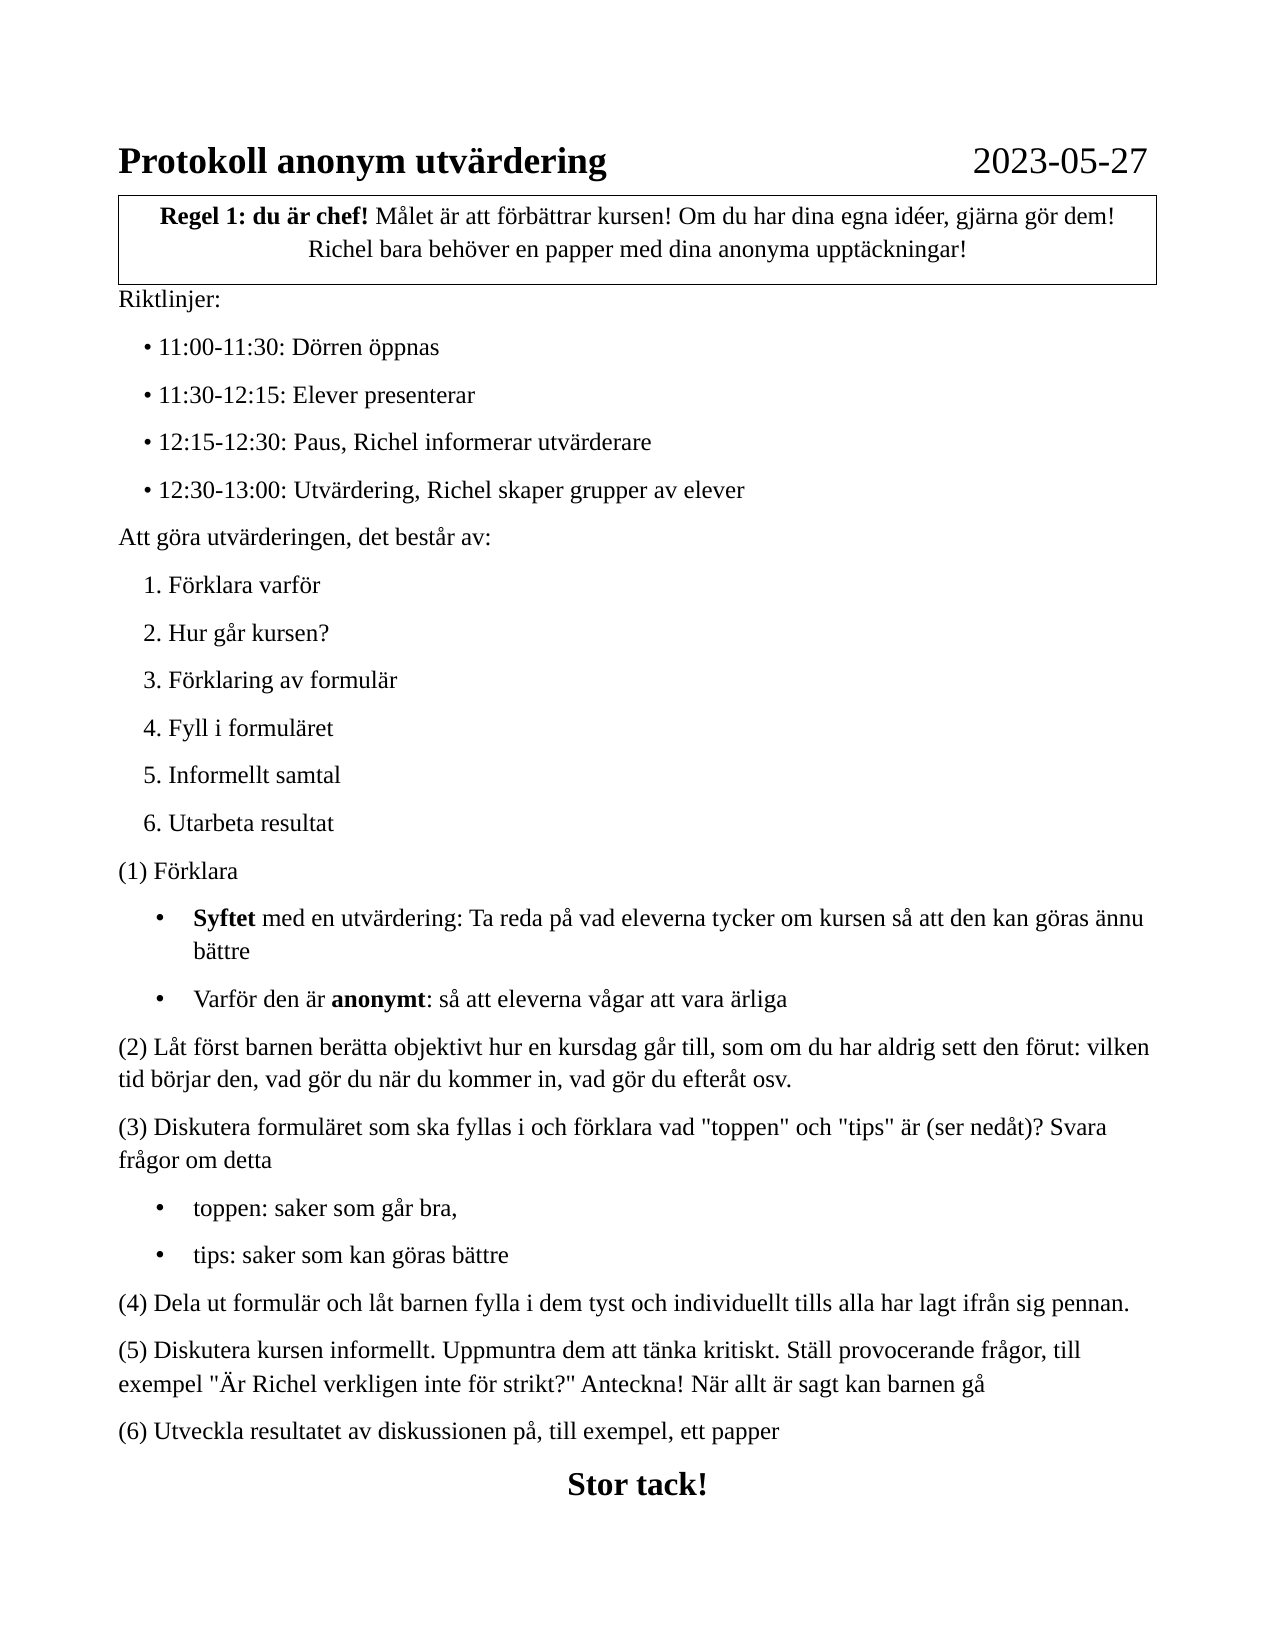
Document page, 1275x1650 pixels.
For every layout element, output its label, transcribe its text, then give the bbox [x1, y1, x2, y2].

text (5) Diskutera kursen informellt. Uppmuntra dem att tänka kritiskt. Ställ provocerande frågor, till exempel "Är Richel verkligen inte för strikt?" Anteckna! När allt är sagt kan barnen gå [118, 1336, 1157, 1397]
list Varför den är anonymt: så att eleverna vågar att vara ärliga [156, 984, 1157, 1013]
text Riktlinjer: [118, 285, 1157, 313]
list toppen: saker som går bra, [156, 1193, 1157, 1222]
subtitle Protokoll anonym utvärdering 2023-05-27 [118, 139, 1157, 182]
text (4) Dela ut formulär och låt barnen fylla i dem tyst och individuellt tills alla har lagt ifrån sig pennan. [118, 1288, 1157, 1317]
text 5. Informellt samtal [118, 761, 1157, 789]
list tips: saker som kan göras bättre [156, 1240, 1157, 1269]
text (2) Låt först barnen berätta objektivt hur en kursdag går till, som om du har aldrig sett den förut: vilken tid börjar den, vad gör du när du kommer in, vad gör du efteråt osv. [118, 1032, 1157, 1093]
text Att göra utvärderingen, det består av: [118, 522, 1157, 551]
text (1) Förklara [118, 856, 1157, 884]
text • 11:30-12:15: Elever presenterar [118, 380, 1157, 408]
table_header Regel 1: du är chef! Målet är att förbättrar kursen! Om du har dina egna idéer, gjärna gör dem! Richel bara behöver en papper med dina anonyma upptäckningar! [119, 196, 1156, 283]
text • 12:15-12:30: Paus, Richel informerar utvärderare [118, 427, 1157, 456]
text • 12:30-13:00: Utvärdering, Richel skaper grupper av elever [118, 475, 1157, 504]
text • 11:00-11:30: Dörren öppnas [118, 332, 1157, 361]
text 3. Förklaring av formulär [118, 665, 1157, 694]
text 4. Fyll i formuläret [118, 713, 1157, 742]
text 1. Förklara varför [118, 570, 1157, 599]
text 6. Utarbeta resultat [118, 808, 1157, 837]
text 2. Hur går kursen? [118, 618, 1157, 646]
text (3) Diskutera formuläret som ska fyllas i och förklara vad "toppen" och "tips" är (ser nedåt)? Svara frågor om detta [118, 1112, 1157, 1174]
text (6) Utveckla resultatet av diskussionen på, till exempel, ett papper [118, 1416, 1157, 1445]
text Stor tack! [118, 1464, 1157, 1502]
list Syftet med en utvärdering: Ta reda på vad eleverna tycker om kursen så att den kan göras ännu bättre [156, 903, 1157, 965]
